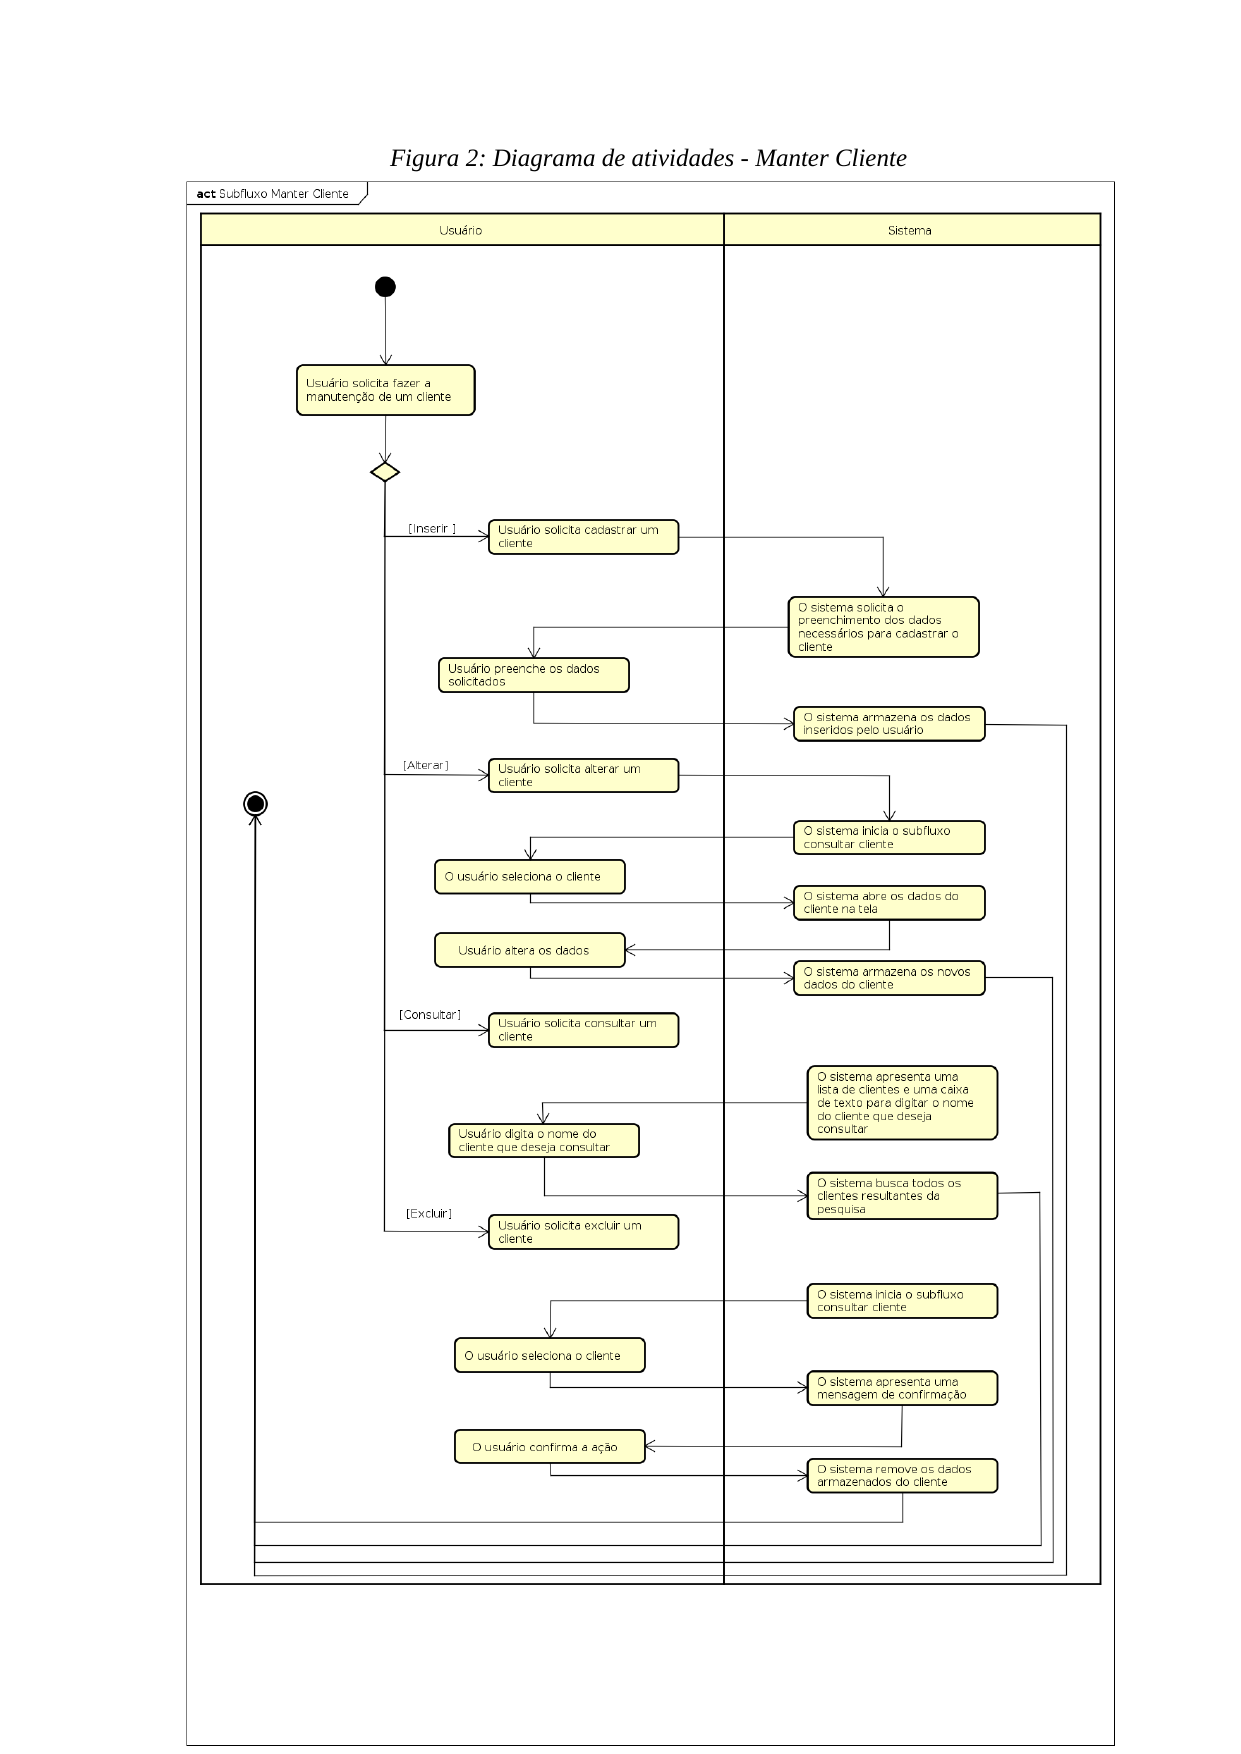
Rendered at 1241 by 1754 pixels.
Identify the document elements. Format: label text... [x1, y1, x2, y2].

text Figura 2: Diagrama de atividades - Manter Cliente [177, 143, 1122, 172]
picture [177, 172, 1123, 1754]
